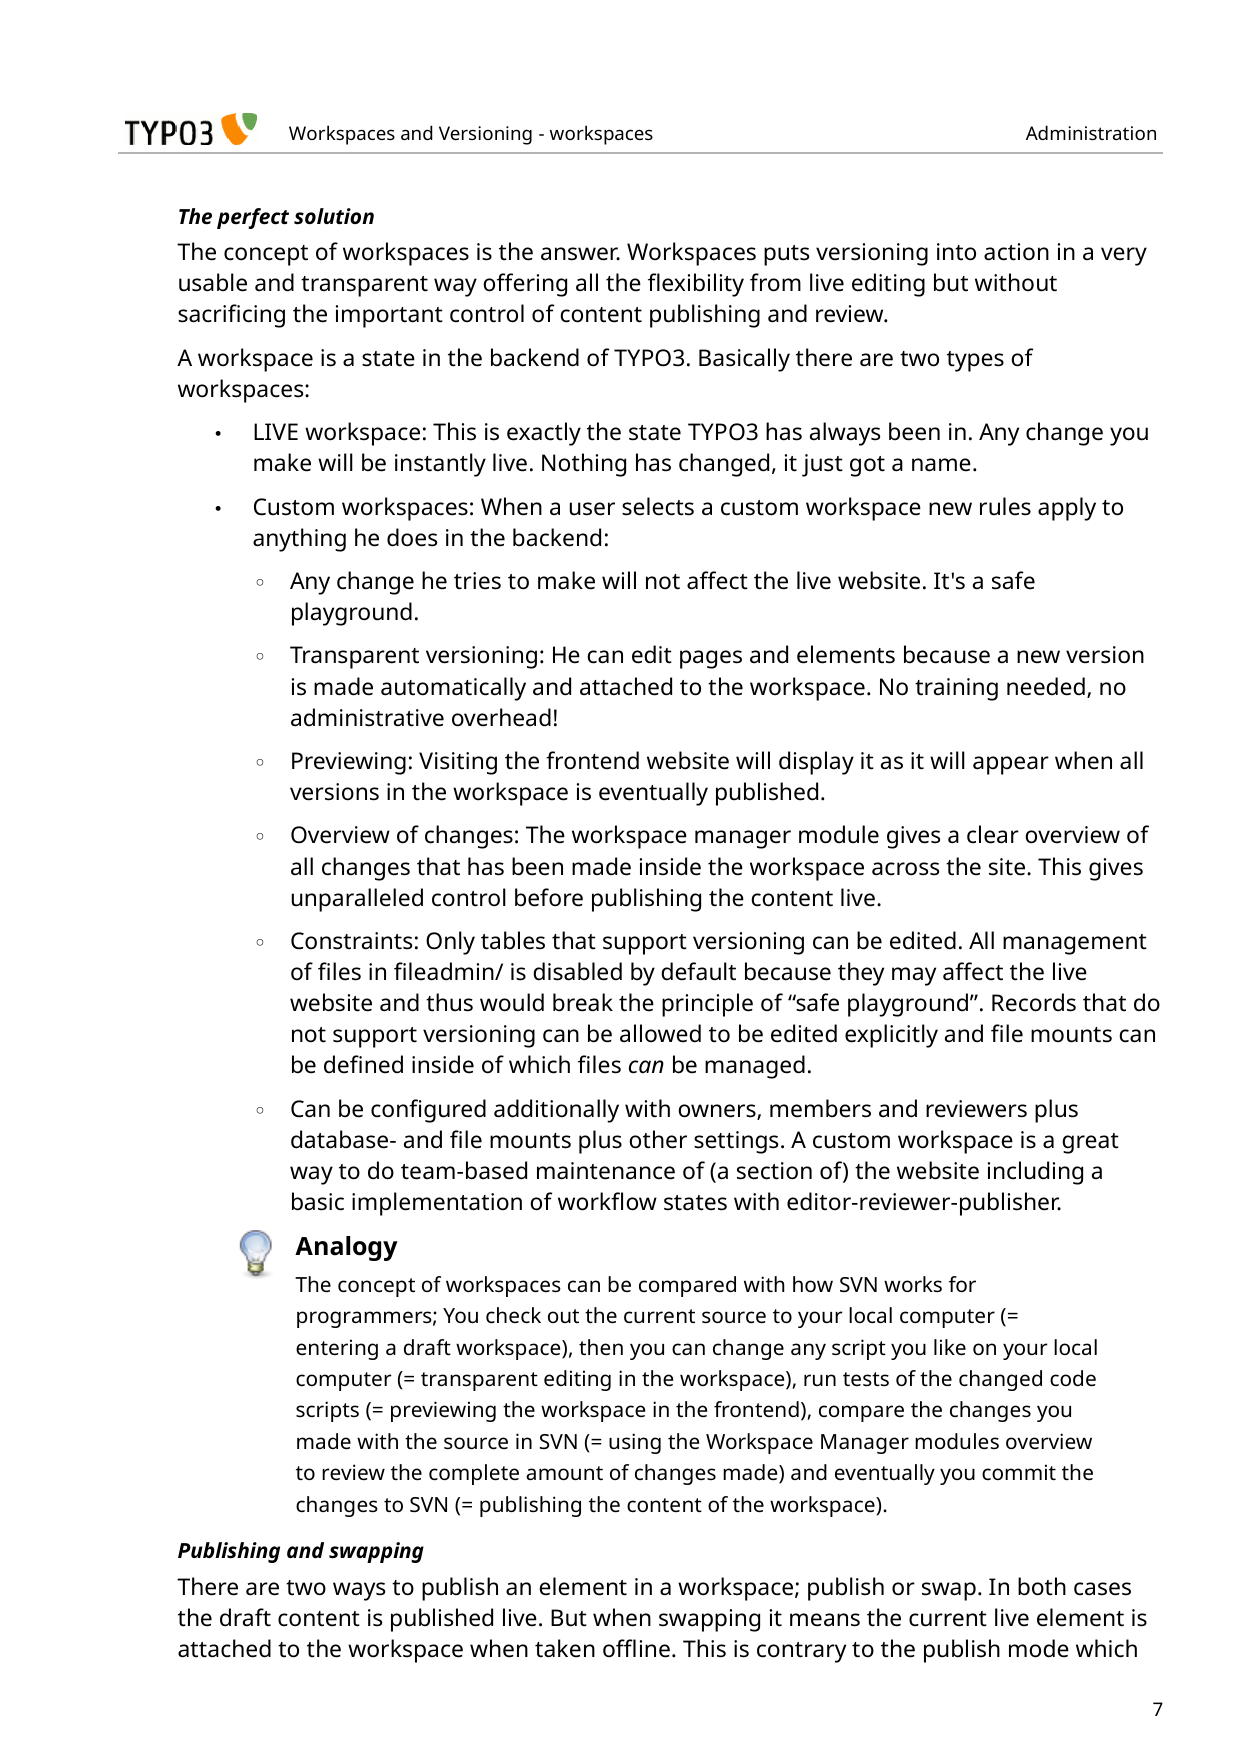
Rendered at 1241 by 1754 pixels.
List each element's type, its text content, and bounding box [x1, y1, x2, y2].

list Transparent versioning: He can edit pages and elements because a new version is made automatically and attached to the workspace. No training needed, no administrative overhead! [252, 639, 1163, 733]
subtitle Publishing and swapping [177, 1536, 1163, 1564]
subtitle The perfect solution [177, 202, 1163, 230]
text There are two ways to publish an element in a workspace; publish or swap. In both cases the draft content is published live. But when swapping it means the current live element is attached to the workspace when taken offline. This is contrary to the publish mode which [177, 1571, 1163, 1664]
list Overview of changes: The workspace manager module gives a clear overview of all changes that has been made inside the workspace across the site. This gives unparalleled control before publishing the content live. [252, 819, 1163, 913]
list Can be configured additionally with owners, members and reviewers plus database- and file mounts plus other settings. A custom workspace is a great way to do team-based maintenance of (a section of) the website including a basic implementation of workflow states with editor-reviewer-publisher. [252, 1093, 1163, 1217]
list Any change he tries to make will not affect the live website. It's a safe playground. [252, 565, 1163, 627]
picture [124, 112, 260, 145]
title Analogy [295, 1229, 1104, 1263]
text The concept of workspaces can be compared with how SVN works for programmers; You check out the current source to your local computer (= entering a draft workspace), then you can change any script you like on your local computer (= transparent editing in the workspace), run tests of the changed code scripts (= previewing the workspace in the frontend), compare the changes you made with the source in SVN (= using the Workspace Manager modules overview to review the complete amount of changes made) and eventually you commit the changes to SVN (= publishing the content of the workspace). [295, 1269, 1104, 1518]
picture [231, 1229, 281, 1279]
list Custom workspaces: When a user selects a custom workspace new rules apply to anything he does in the backend: [215, 491, 1163, 553]
list LIVE workspace: This is exactly the state TYPO3 has always been in. Any change you make will be instantly live. Nothing has changed, it just got a name. [215, 416, 1163, 478]
list Constraints: Only tables that support versioning can be edited. All management of files in fileadmin/ is disabled by default because they may affect the live website and thus would break the principle of “safe playground”. Records that do not support versioning can be allowed to be edited explicitly and file mounts can be defined inside of which files can be managed. [252, 925, 1163, 1080]
text The concept of workspaces is the answer. Workspaces puts versioning into action in a very usable and transparent way offering all the flexibility from live editing but without sacrificing the important control of content publishing and review. [177, 236, 1163, 329]
text A workspace is a state in the backend of TYPO3. Basically there are two types of workspaces: [177, 342, 1163, 404]
list Previewing: Visiting the frontend website will display it as it will appear when all versions in the workspace is eventually published. [252, 745, 1163, 807]
